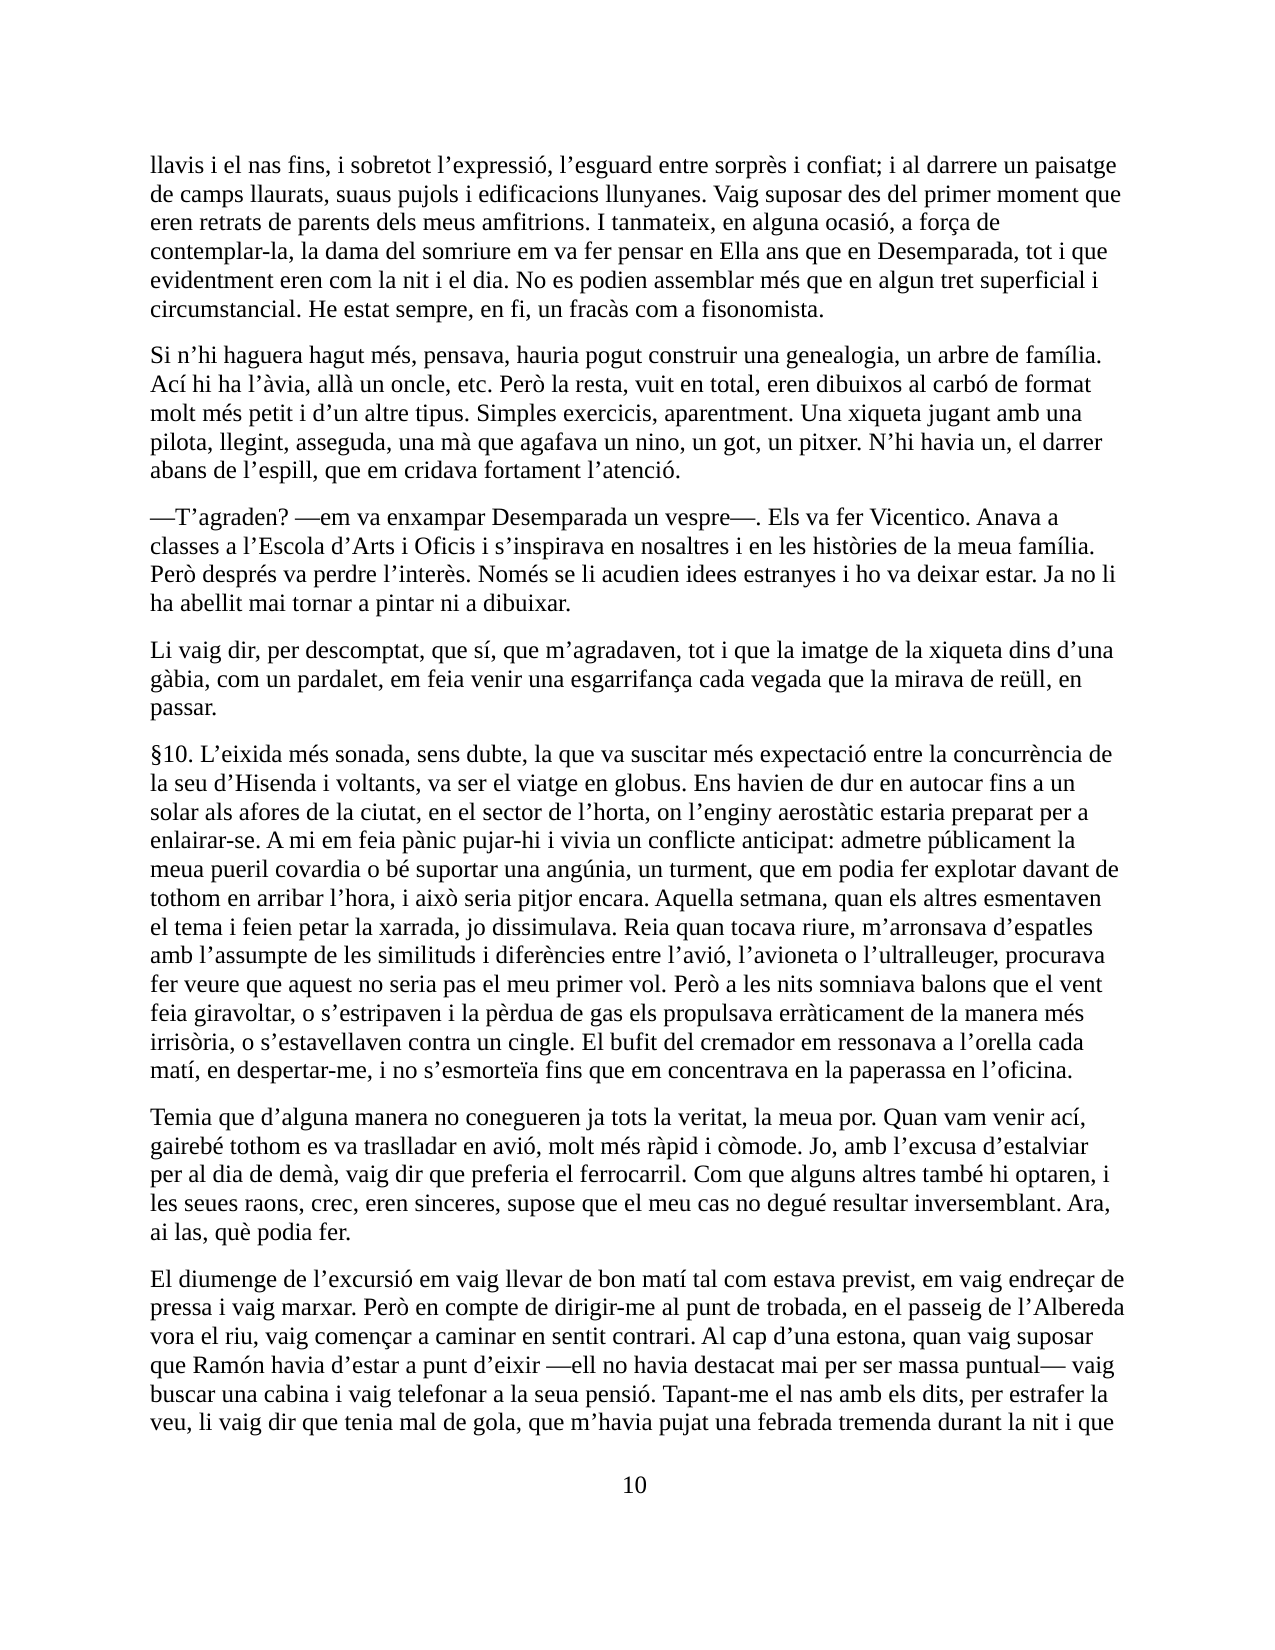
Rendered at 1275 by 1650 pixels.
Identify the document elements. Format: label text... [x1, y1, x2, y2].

text Li vaig dir, per descomptat, que sí, que m’agradaven, tot i que la imatge de la xiqueta dins d’una gàbia, com un pardalet, em feia venir una esgarrifança cada vegada que la mirava de reüll, en passar. [150, 635, 1125, 721]
text §10. L’eixida més sonada, sens dubte, la que va suscitar més expectació entre la concurrència de la seu d’Hisenda i voltants, va ser el viatge en globus. Ens havien de dur en autocar fins a un solar als afores de la ciutat, en el sector de l’horta, on l’enginy aerostàtic estaria preparat per a enlairar-se. A mi em feia pànic pujar-hi i vivia un conflicte anticipat: admetre públicament la meua pueril covardia o bé suportar una angúnia, un turment, que em podia fer explotar davant de tothom en arribar l’hora, i això seria pitjor encara. Aquella setmana, quan els altres esmentaven el tema i feien petar la xarrada, jo dissimulava. Reia quan tocava riure, m’arronsava d’espatles amb l’assumpte de les similituds i diferències entre l’avió, l’avioneta o l’ultralleuger, procurava fer veure que aquest no seria pas el meu primer vol. Però a les nits somniava balons que el vent feia giravoltar, o s’estripaven i la pèrdua de gas els propulsava erràticament de la manera més irrisòria, o s’estavellaven contra un cingle. El bufit del cremador em ressonava a l’orella cada matí, en despertar-me, i no s’esmorteïa fins que em concentrava en la paperassa en l’oficina. [150, 739, 1125, 1084]
text El diumenge de l’excursió em vaig llevar de bon matí tal com estava previst, em vaig endreçar de pressa i vaig marxar. Però en compte de dirigir-me al punt de trobada, en el passeig de l’Albereda vora el riu, vaig començar a caminar en sentit contrari. Al cap d’una estona, quan vaig suposar que Ramón havia d’estar a punt d’eixir —ell no havia destacat mai per ser massa puntual— vaig buscar una cabina i vaig telefonar a la seua pensió. Tapant-me el nas amb els dits, per estrafer la veu, li vaig dir que tenia mal de gola, que m’havia pujat una febrada tremenda durant la nit i que [150, 1264, 1125, 1436]
text llavis i el nas fins, i sobretot l’expressió, l’esguard entre sorprès i confiat; i al darrere un paisatge de camps llaurats, suaus pujols i edificacions llunyanes. Vaig suposar des del primer moment que eren retrats de parents dels meus amfitrions. I tanmateix, en alguna ocasió, a força de contemplar-la, la dama del somriure em va fer pensar en Ella ans que en Desemparada, tot i que evidentment eren com la nit i el dia. No es podien assemblar més que en algun tret superficial i circumstancial. He estat sempre, en fi, un fracàs com a fisonomista. [150, 150, 1125, 322]
text Si n’hi haguera hagut més, pensava, hauria pogut construir una genealogia, un arbre de família. Ací hi ha l’àvia, allà un oncle, etc. Però la resta, vuit en total, eren dibuixos al carbó de format molt més petit i d’un altre tipus. Simples exercicis, aparentment. Una xiqueta jugant amb una pilota, llegint, asseguda, una mà que agafava un nino, un got, un pitxer. N’hi havia un, el darrer abans de l’espill, que em cridava fortament l’atenció. [150, 340, 1125, 484]
text Temia que d’alguna manera no conegueren ja tots la veritat, la meua por. Quan vam venir ací, gairebé tothom es va traslladar en avió, molt més ràpid i còmode. Jo, amb l’excusa d’estalviar per al dia de demà, vaig dir que preferia el ferrocarril. Com que alguns altres també hi optaren, i les seues raons, crec, eren sinceres, supose que el meu cas no degué resultar inversemblant. Ara, ai las, què podia fer. [150, 1102, 1125, 1246]
text —T’agraden? —em va enxampar Desemparada un vespre—. Els va fer Vicentico. Anava a classes a l’Escola d’Arts i Oficis i s’inspirava en nosaltres i en les històries de la meua família. Però després va perdre l’interès. Només se li acudien idees estranyes i ho va deixar estar. Ja no li ha abellit mai tornar a pintar ni a dibuixar. [150, 502, 1125, 617]
